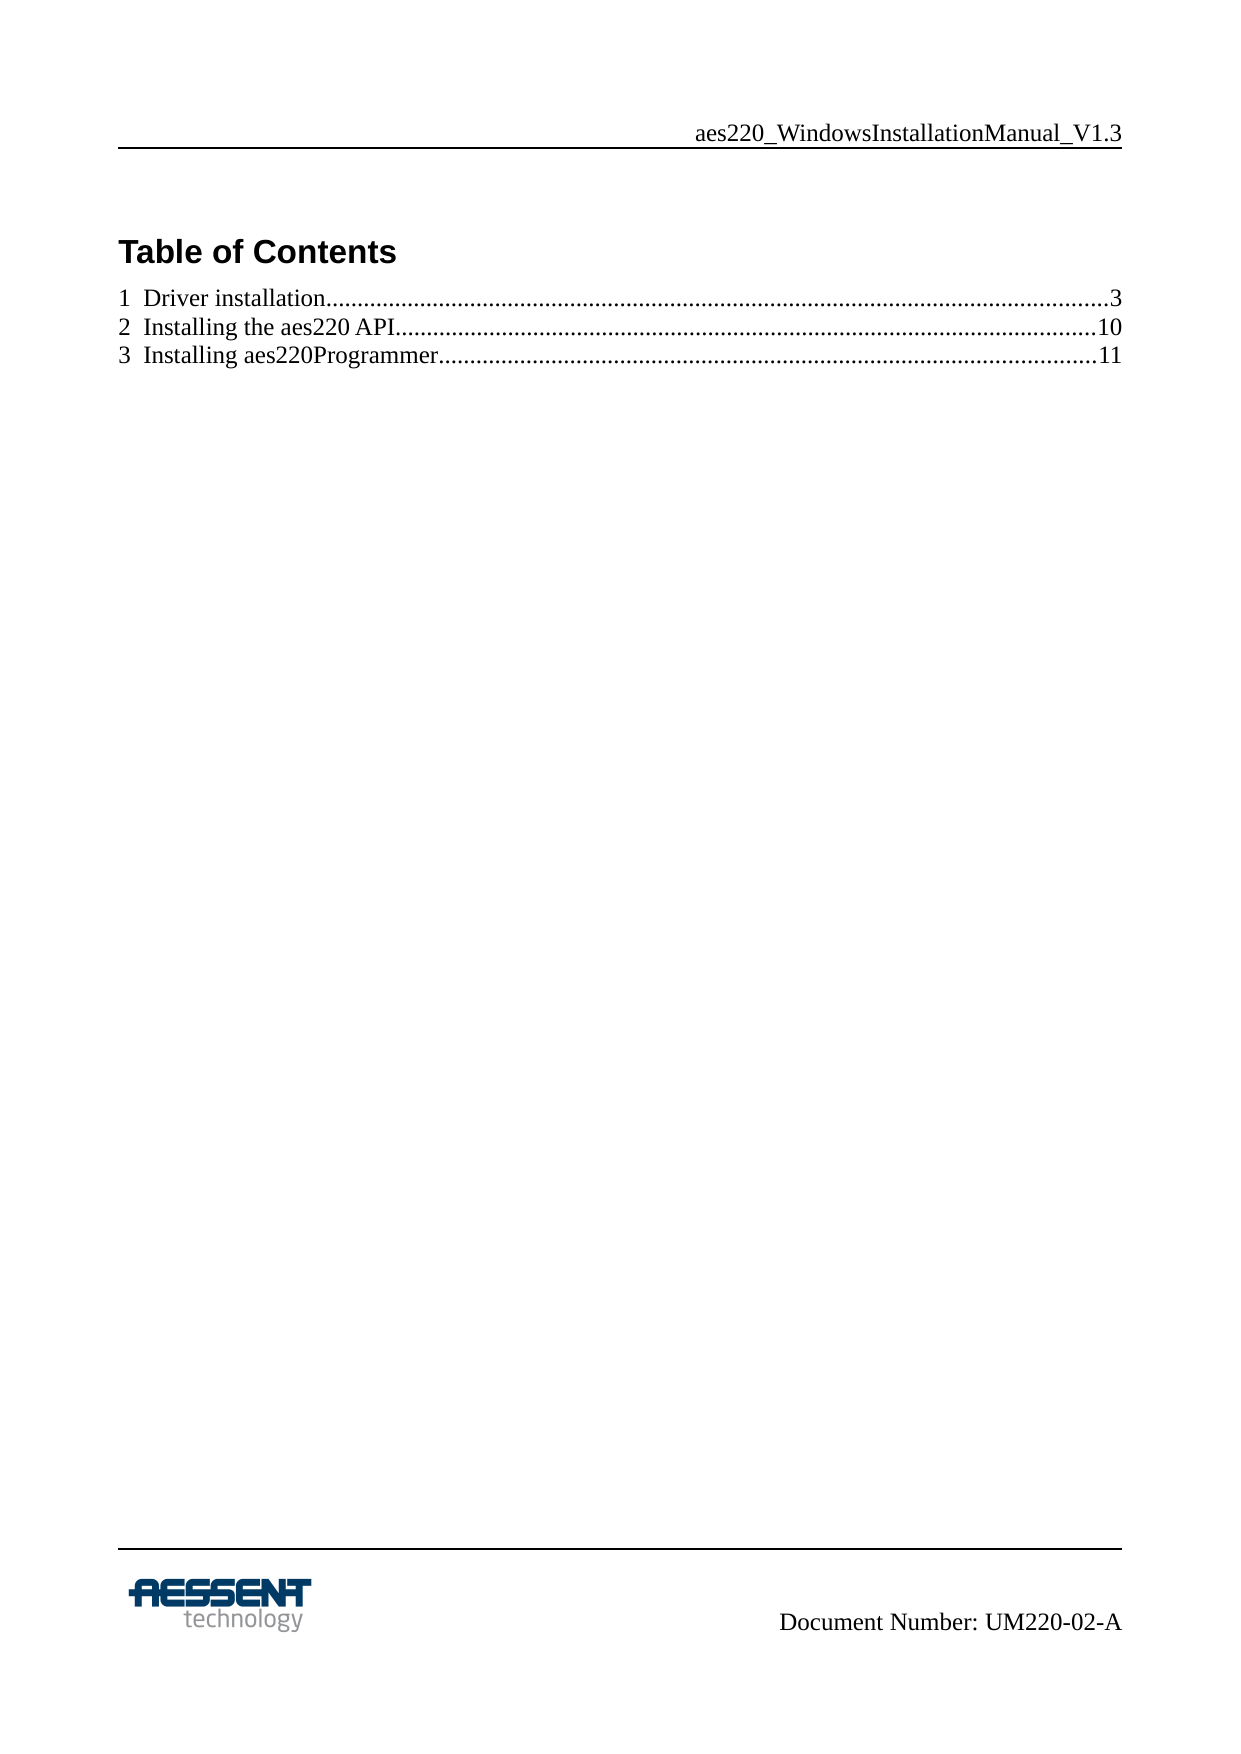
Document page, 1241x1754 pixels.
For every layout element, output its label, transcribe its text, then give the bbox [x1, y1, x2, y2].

text 1 Driver installation 3 [118, 283, 1122, 312]
text 3 Installing aes220Programmer 11 [118, 341, 1122, 369]
text 2 Installing the aes220 API 10 [118, 312, 1122, 341]
picture [120, 1572, 320, 1639]
subtitle Table of Contents [118, 232, 1122, 271]
